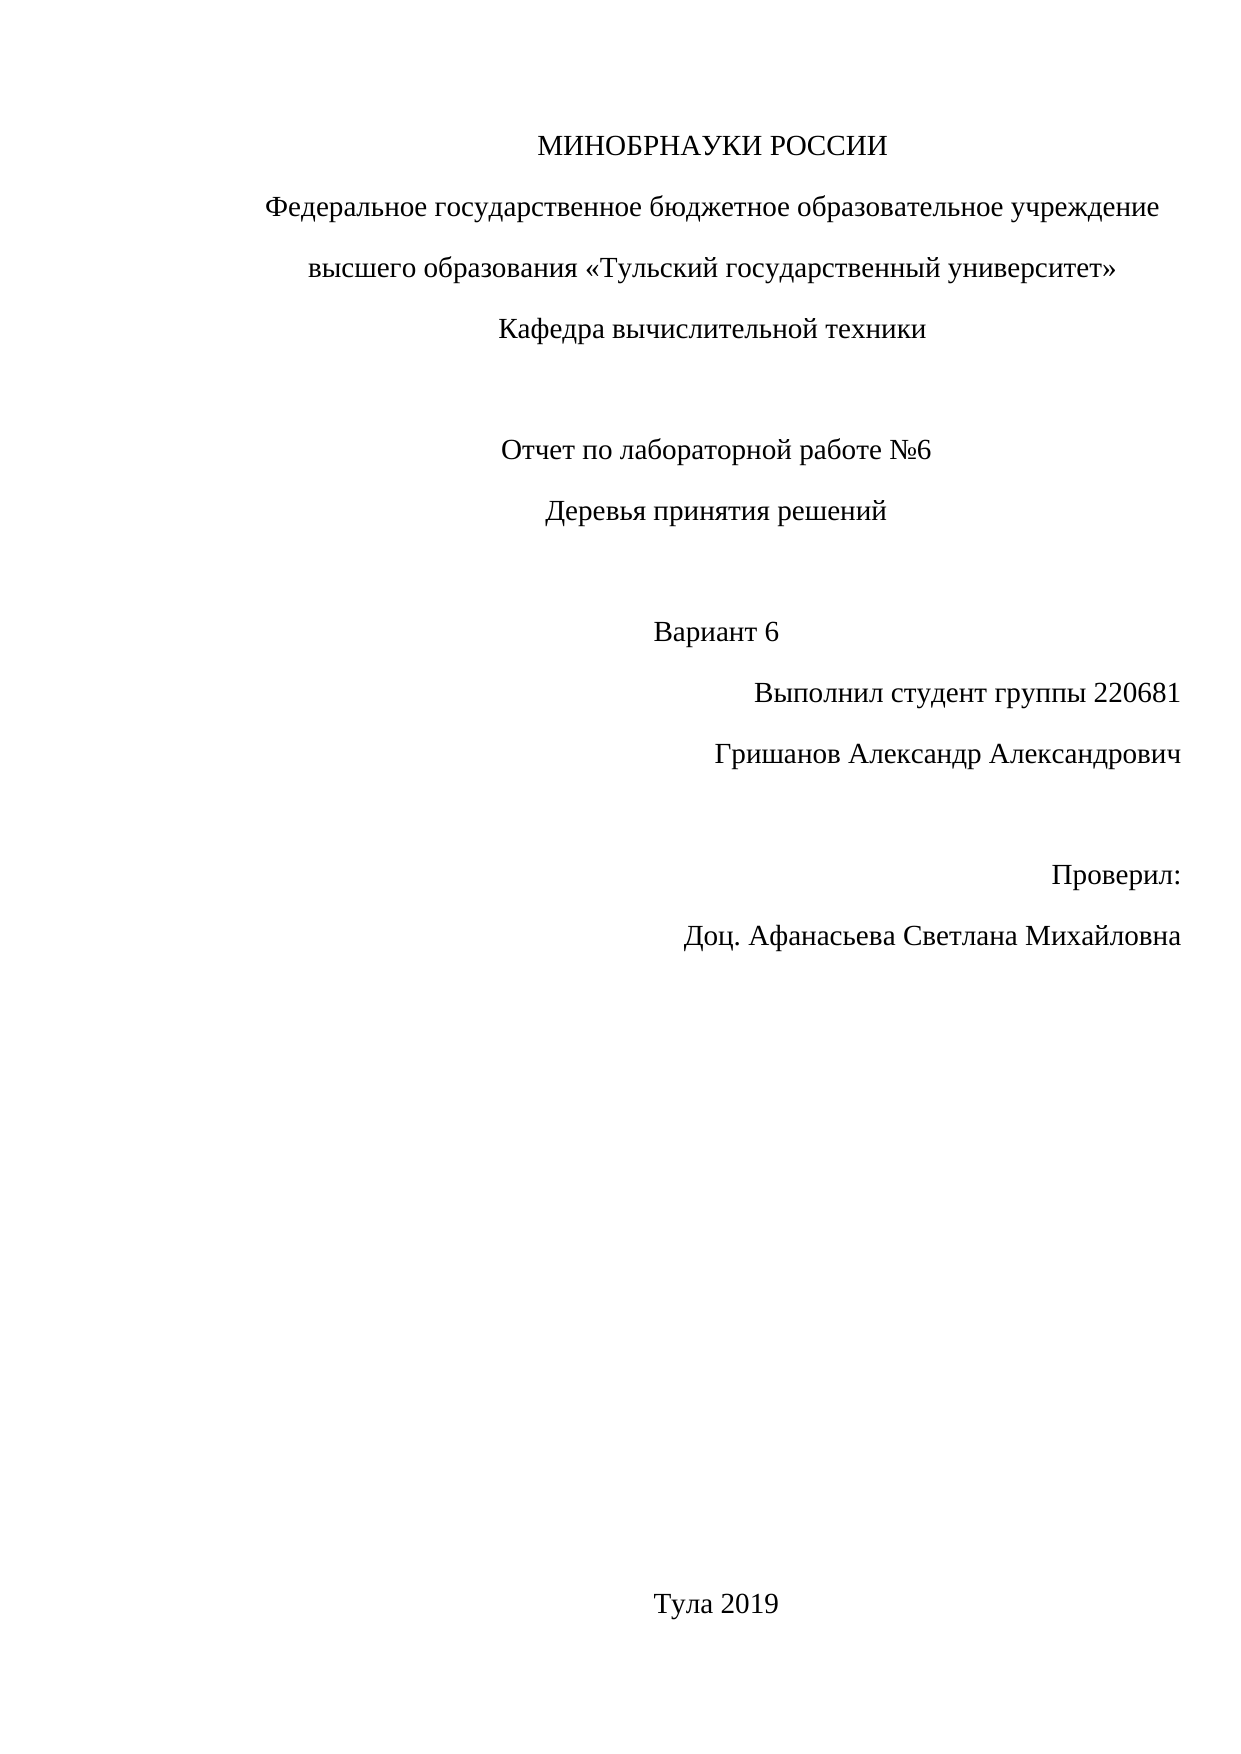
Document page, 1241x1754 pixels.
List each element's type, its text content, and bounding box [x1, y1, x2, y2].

text Выполнил студент группы 220681 [177, 675, 1181, 709]
text Тула 2019 [177, 1586, 1181, 1619]
text МИНОБРНАУКИ РОССИИ [177, 128, 1181, 162]
text Гришанов Александр Александрович [177, 736, 1181, 769]
text высшего образования «Тульский государственный университет» [177, 250, 1181, 283]
text Кафедра вычислительной техники [177, 311, 1181, 344]
text Федеральное государственное бюджетное образовательное учреждение [177, 189, 1181, 223]
text Проверил: [177, 857, 1181, 891]
text Деревья принятия решений [177, 493, 1181, 526]
text Доц. Афанасьева Светлана Михайловна [177, 918, 1181, 952]
text Вариант 6 [177, 614, 1181, 648]
text Отчет по лабораторной работе №6 [177, 432, 1181, 466]
